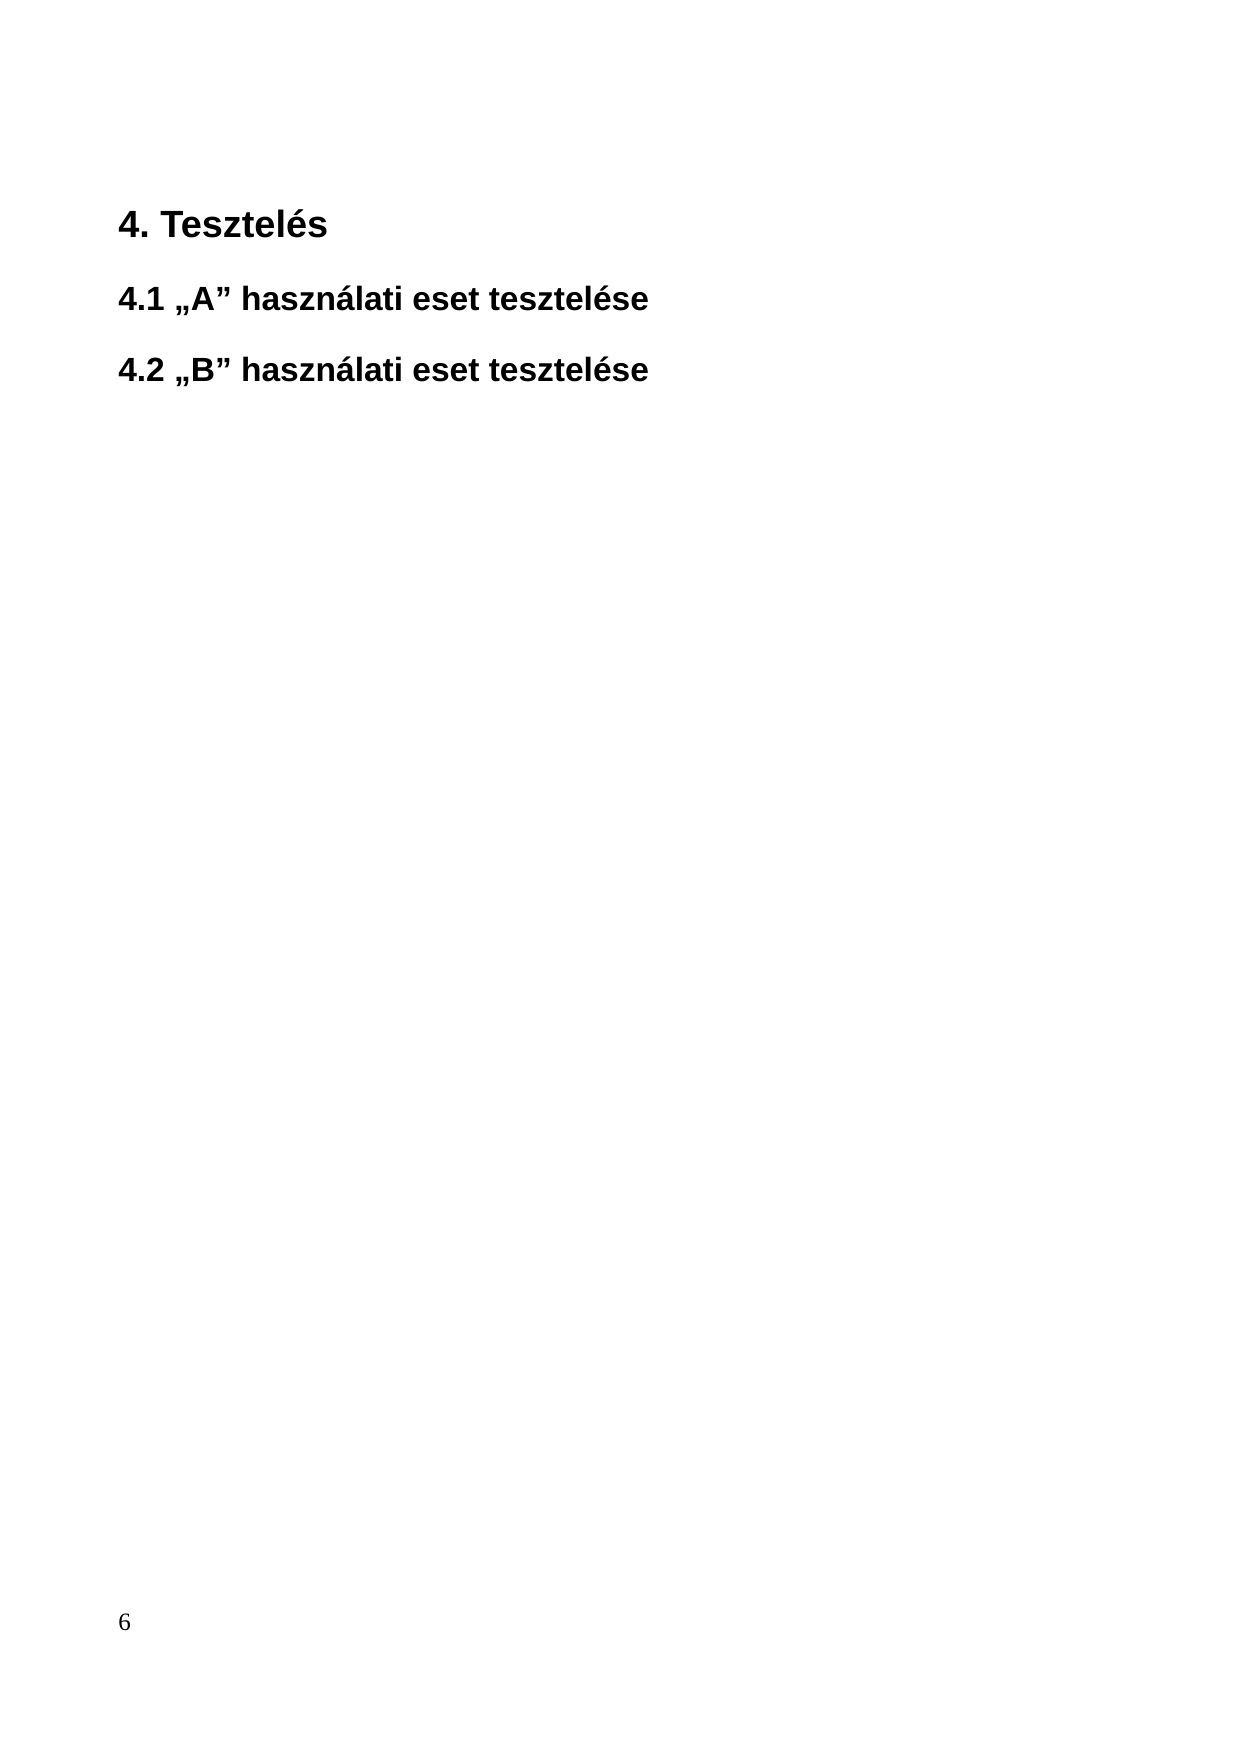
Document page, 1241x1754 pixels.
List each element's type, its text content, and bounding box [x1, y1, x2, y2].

subtitle 4. Tesztelés [118, 201, 1122, 245]
subtitle 4.2 „B” használati eset tesztelése [118, 350, 1122, 389]
subtitle 4.1 „A” használati eset tesztelése [118, 278, 1122, 317]
